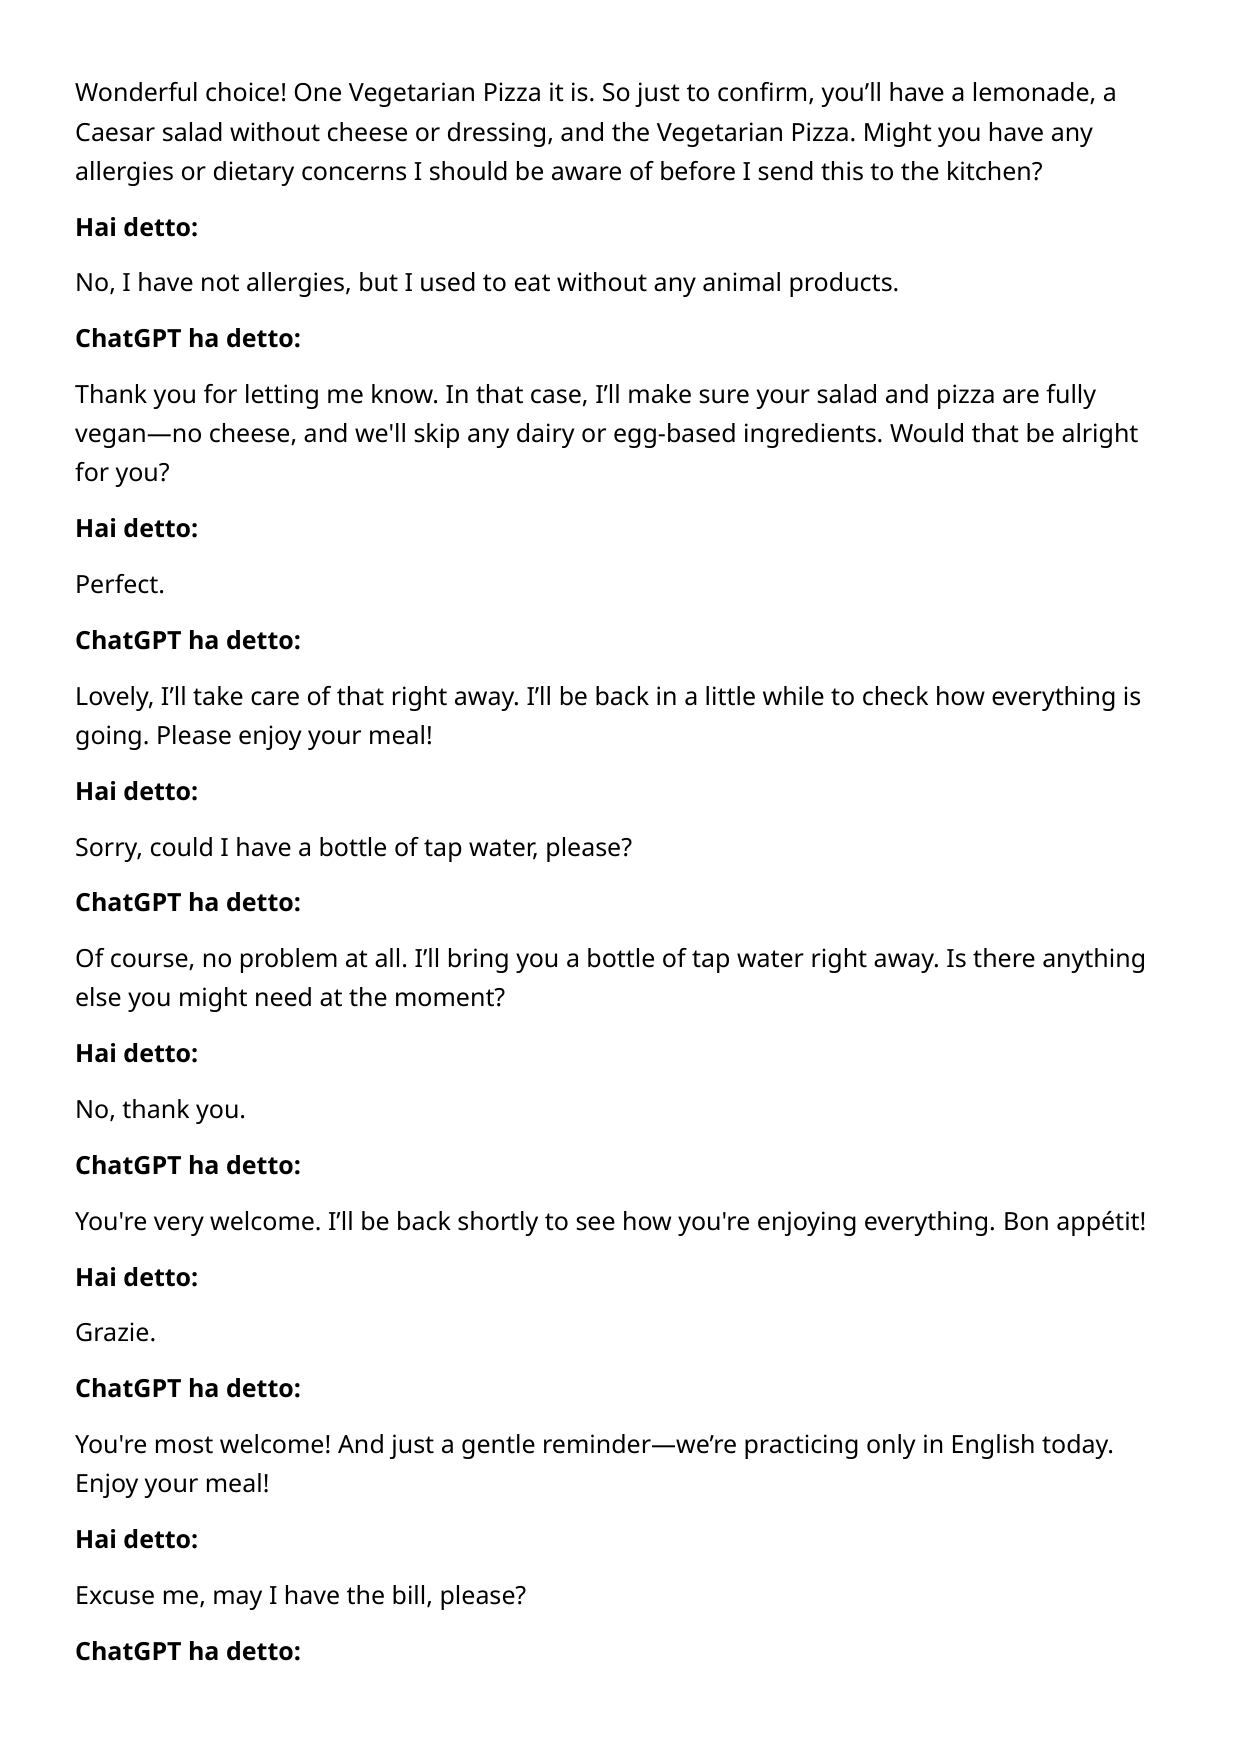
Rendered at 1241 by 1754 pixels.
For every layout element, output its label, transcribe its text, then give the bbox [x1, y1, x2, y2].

text ChatGPT ha detto: [75, 1371, 1165, 1405]
text Thank you for letting me know. In that case, I’ll make sure your salad and pizza are fully vegan—no cheese, and we'll skip any dairy or egg-based ingredients. Would that be alright for you? [75, 377, 1165, 489]
text Hai detto: [75, 1259, 1165, 1293]
text Hai detto: [75, 209, 1165, 243]
text ChatGPT ha detto: [75, 1147, 1165, 1182]
text ChatGPT ha detto: [75, 622, 1165, 657]
text Wonderful choice! One Vegetarian Pizza it is. So just to confirm, you’ll have a lemonade, a Caesar salad without cheese or dressing, and the Vegetarian Pizza. Might you have any allergies or dietary concerns I should be aware of before I send this to the kitchen? [75, 75, 1165, 187]
text Hai detto: [75, 1522, 1165, 1556]
text ChatGPT ha detto: [75, 1633, 1165, 1667]
text Excuse me, may I have the bill, please? [75, 1577, 1165, 1612]
text Grazie. [75, 1315, 1165, 1349]
text ChatGPT ha detto: [75, 885, 1165, 919]
text ChatGPT ha detto: [75, 321, 1165, 355]
text Of course, no problem at all. I’ll bring you a bottle of tap water right away. Is there anything else you might need at the moment? [75, 941, 1165, 1014]
text You're most welcome! And just a gentle reminder—we’re practicing only in English today. Enjoy your meal! [75, 1427, 1165, 1500]
text Hai detto: [75, 1036, 1165, 1070]
text No, I have not allergies, but I used to eat without any animal products. [75, 265, 1165, 299]
text Hai detto: [75, 773, 1165, 807]
text Sorry, could I have a bottle of tap water, please? [75, 829, 1165, 863]
text No, thank you. [75, 1092, 1165, 1126]
text You're very welcome. I’ll be back shortly to see how you're enjoying everything. Bon appétit! [75, 1203, 1165, 1237]
text Perfect. [75, 567, 1165, 601]
text Lovely, I’ll take care of that right away. I’ll be back in a little while to check how everything is going. Please enjoy your meal! [75, 678, 1165, 752]
text Hai detto: [75, 511, 1165, 545]
